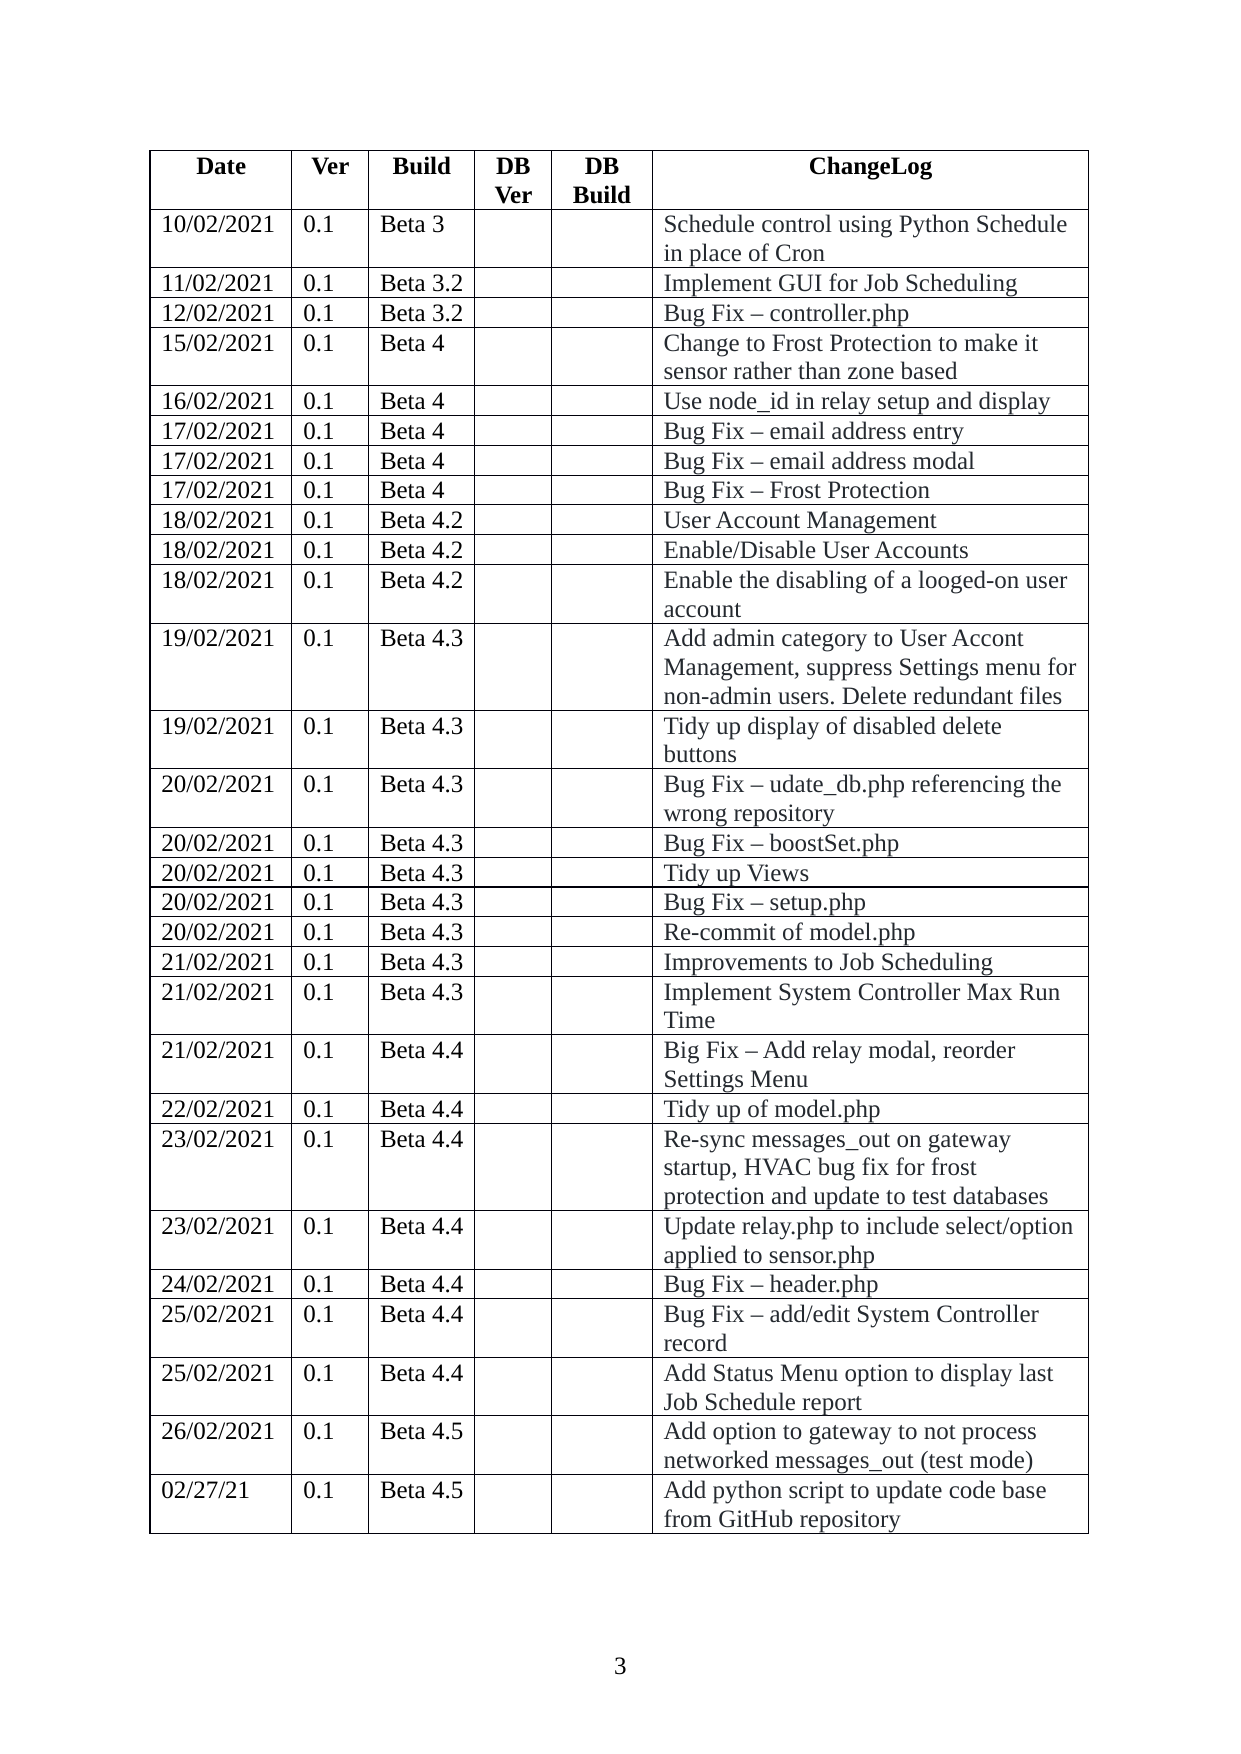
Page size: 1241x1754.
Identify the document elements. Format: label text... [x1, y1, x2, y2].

table_cell Beta 4.4 [369, 1270, 474, 1298]
table_cell Beta 4.3 [369, 624, 474, 710]
table_header Ver [292, 151, 368, 208]
table_cell 0.1 [292, 268, 368, 297]
table_cell 0.1 [292, 476, 368, 504]
table_cell [475, 328, 551, 385]
table_cell Beta 4 [369, 416, 474, 445]
table_cell [552, 858, 652, 886]
table_cell 0.1 [292, 711, 368, 768]
table_cell 19/02/2021 [151, 624, 291, 710]
table_cell 25/02/2021 [151, 1358, 291, 1415]
table_cell [552, 947, 652, 976]
table_cell [552, 268, 652, 297]
table_cell [552, 828, 652, 857]
table_cell [475, 535, 551, 564]
table_cell Implement GUI for Job Scheduling [653, 268, 1088, 297]
table_cell [475, 565, 551, 622]
table_cell Improvements to Job Scheduling [653, 947, 1088, 976]
table_cell Tidy up of model.php [653, 1094, 1088, 1123]
table_cell 17/02/2021 [151, 416, 291, 445]
table_cell Beta 3.2 [369, 268, 474, 297]
table_cell [475, 1035, 551, 1093]
table_cell [552, 328, 652, 385]
table_cell Beta 4.3 [369, 888, 474, 916]
table_cell User Account Management [653, 505, 1088, 534]
table_cell Update relay.php to include select/option applied to sensor.php [653, 1211, 1088, 1268]
table_cell 0.1 [292, 386, 368, 415]
table_cell 0.1 [292, 298, 368, 327]
table_cell [475, 858, 551, 886]
table_cell 0.1 [292, 1299, 368, 1357]
table_cell [552, 1299, 652, 1357]
table_cell 17/02/2021 [151, 476, 291, 504]
table_cell 16/02/2021 [151, 386, 291, 415]
table_cell Change to Frost Protection to make it sensor rather than zone based [653, 328, 1088, 385]
table_cell [552, 977, 652, 1034]
table_cell Re-sync messages_out on gateway startup, HVAC bug fix for frost protection and update to test databases [653, 1124, 1088, 1210]
table_cell Beta 3 [369, 210, 474, 267]
table_cell Bug Fix – boostSet.php [653, 828, 1088, 857]
table_cell Beta 4.4 [369, 1211, 474, 1268]
table_cell 21/02/2021 [151, 1035, 291, 1093]
table_cell 26/02/2021 [151, 1416, 291, 1474]
table_cell Add admin category to User Accont Management, suppress Settings menu for non-admin users. Delete redundant files [653, 624, 1088, 710]
table_cell 0.1 [292, 1270, 368, 1298]
table_cell [475, 1270, 551, 1298]
table_cell [475, 210, 551, 267]
table_cell Beta 4 [369, 386, 474, 415]
table_header Date [151, 151, 291, 208]
table_cell [552, 298, 652, 327]
table_cell [475, 711, 551, 768]
table_cell Beta 4.2 [369, 535, 474, 564]
table_cell Bug Fix – header.php [653, 1270, 1088, 1298]
table_cell Beta 4.3 [369, 828, 474, 857]
table_cell 0.1 [292, 565, 368, 622]
table_cell 0.1 [292, 446, 368, 474]
table_cell 0.1 [292, 1035, 368, 1093]
table_cell Beta 4.2 [369, 565, 474, 622]
table_cell [475, 917, 551, 946]
table_cell 20/02/2021 [151, 769, 291, 827]
table_cell [552, 1475, 652, 1532]
table_cell [552, 416, 652, 445]
table_cell 20/02/2021 [151, 858, 291, 886]
table_cell 20/02/2021 [151, 828, 291, 857]
table_cell [552, 917, 652, 946]
table_cell [475, 1211, 551, 1268]
table_cell 20/02/2021 [151, 917, 291, 946]
table_cell [475, 268, 551, 297]
table_cell Beta 3.2 [369, 298, 474, 327]
table_cell [475, 298, 551, 327]
table_cell [552, 565, 652, 622]
table_cell [552, 476, 652, 504]
table_cell [552, 624, 652, 710]
table_header DB Ver [475, 151, 551, 208]
table_cell [552, 1035, 652, 1093]
table_cell 0.1 [292, 858, 368, 886]
table_cell [552, 386, 652, 415]
table_cell 21/02/2021 [151, 947, 291, 976]
table_cell [552, 1211, 652, 1268]
table_cell 27/02/21 [151, 1475, 291, 1532]
table_cell [475, 1475, 551, 1532]
table_cell [475, 446, 551, 474]
table_cell Bug Fix – email address modal [653, 446, 1088, 474]
table_cell Beta 4.2 [369, 505, 474, 534]
table_cell 23/02/2021 [151, 1211, 291, 1268]
table_cell 15/02/2021 [151, 328, 291, 385]
table_cell [475, 476, 551, 504]
table_cell Beta 4.4 [369, 1299, 474, 1357]
table_cell 18/02/2021 [151, 505, 291, 534]
table_cell Bug Fix – controller.php [653, 298, 1088, 327]
table_cell Beta 4.5 [369, 1475, 474, 1532]
table_cell [475, 624, 551, 710]
table_cell 17/02/2021 [151, 446, 291, 474]
table_cell [475, 947, 551, 976]
table_cell 0.1 [292, 1358, 368, 1415]
table_cell Beta 4.3 [369, 917, 474, 946]
table_cell 19/02/2021 [151, 711, 291, 768]
table_cell [475, 828, 551, 857]
table_cell 18/02/2021 [151, 535, 291, 564]
table_cell 0.1 [292, 505, 368, 534]
table_cell Tidy up Views [653, 858, 1088, 886]
table_cell Bug Fix – setup.php [653, 888, 1088, 916]
table_cell 0.1 [292, 624, 368, 710]
table_cell Beta 4 [369, 446, 474, 474]
table_cell Enable/Disable User Accounts [653, 535, 1088, 564]
table_cell Big Fix – Add relay modal, reorder Settings Menu [653, 1035, 1088, 1093]
table_cell 0.1 [292, 210, 368, 267]
table_cell [552, 711, 652, 768]
table_cell [552, 210, 652, 267]
table_cell 0.1 [292, 535, 368, 564]
table_cell Implement System Controller Max Run Time [653, 977, 1088, 1034]
table_cell [475, 1358, 551, 1415]
table_cell [475, 1124, 551, 1210]
table_cell 0.1 [292, 888, 368, 916]
table_cell Tidy up display of disabled delete buttons [653, 711, 1088, 768]
table_cell [475, 416, 551, 445]
table_cell 24/02/2021 [151, 1270, 291, 1298]
table_cell [475, 1094, 551, 1123]
table_cell 20/02/2021 [151, 888, 291, 916]
table_cell Beta 4.3 [369, 858, 474, 886]
table_cell Beta 4.3 [369, 711, 474, 768]
table_cell 0.1 [292, 416, 368, 445]
table_cell [475, 977, 551, 1034]
table_cell [552, 769, 652, 827]
table_cell Re-commit of model.php [653, 917, 1088, 946]
table_cell Add python script to update code base from GitHub repository [653, 1475, 1088, 1532]
table_cell Add Status Menu option to display last Job Schedule report [653, 1358, 1088, 1415]
table_cell [475, 1299, 551, 1357]
table_cell [475, 1416, 551, 1474]
table_cell 0.1 [292, 769, 368, 827]
table_cell Enable the disabling of a looged-on user account [653, 565, 1088, 622]
table_cell [552, 888, 652, 916]
table_cell Bug Fix – udate_db.php referencing the wrong repository [653, 769, 1088, 827]
table_cell 0.1 [292, 828, 368, 857]
table_cell Use node_id in relay setup and display [653, 386, 1088, 415]
table_cell 0.1 [292, 1211, 368, 1268]
table_cell [475, 386, 551, 415]
table_cell 0.1 [292, 977, 368, 1034]
table_cell [552, 1270, 652, 1298]
table_cell [475, 769, 551, 827]
table_cell 11/02/2021 [151, 268, 291, 297]
table_cell 0.1 [292, 1475, 368, 1532]
table_cell 25/02/2021 [151, 1299, 291, 1357]
table_header DB Build [552, 151, 652, 208]
table_cell [552, 535, 652, 564]
table_cell Beta 4.4 [369, 1094, 474, 1123]
table_cell 21/02/2021 [151, 977, 291, 1034]
table_cell 18/02/2021 [151, 565, 291, 622]
table_cell [475, 888, 551, 916]
table_header Build [369, 151, 474, 208]
table_cell Beta 4 [369, 328, 474, 385]
table_cell 22/02/2021 [151, 1094, 291, 1123]
table_cell Beta 4.3 [369, 947, 474, 976]
table_cell [552, 1094, 652, 1123]
table_cell 0.1 [292, 328, 368, 385]
table_cell [552, 1416, 652, 1474]
table_cell Beta 4.5 [369, 1416, 474, 1474]
table_cell 23/02/2021 [151, 1124, 291, 1210]
table_cell Beta 4.4 [369, 1358, 474, 1415]
table_cell Beta 4.3 [369, 769, 474, 827]
table_cell 0.1 [292, 1094, 368, 1123]
table_cell Beta 4.4 [369, 1035, 474, 1093]
table_cell 0.1 [292, 917, 368, 946]
table_cell 12/02/2021 [151, 298, 291, 327]
table_cell Beta 4 [369, 476, 474, 504]
table_cell [552, 1124, 652, 1210]
table_cell Bug Fix – Frost Protection [653, 476, 1088, 504]
table_cell Add option to gateway to not process networked messages_out (test mode) [653, 1416, 1088, 1474]
table_cell 0.1 [292, 1124, 368, 1210]
table_cell [552, 1358, 652, 1415]
table_cell 0.1 [292, 1416, 368, 1474]
table_cell Beta 4.4 [369, 1124, 474, 1210]
table_cell Schedule control using Python Schedule in place of Cron [653, 210, 1088, 267]
table_cell 0.1 [292, 947, 368, 976]
table_cell [475, 505, 551, 534]
table_cell Beta 4.3 [369, 977, 474, 1034]
table_header ChangeLog [653, 151, 1088, 208]
table_cell 10/02/2021 [151, 210, 291, 267]
table_cell Bug Fix – add/edit System Controller record [653, 1299, 1088, 1357]
table_cell [552, 446, 652, 474]
table_cell [552, 505, 652, 534]
table_cell Bug Fix – email address entry [653, 416, 1088, 445]
